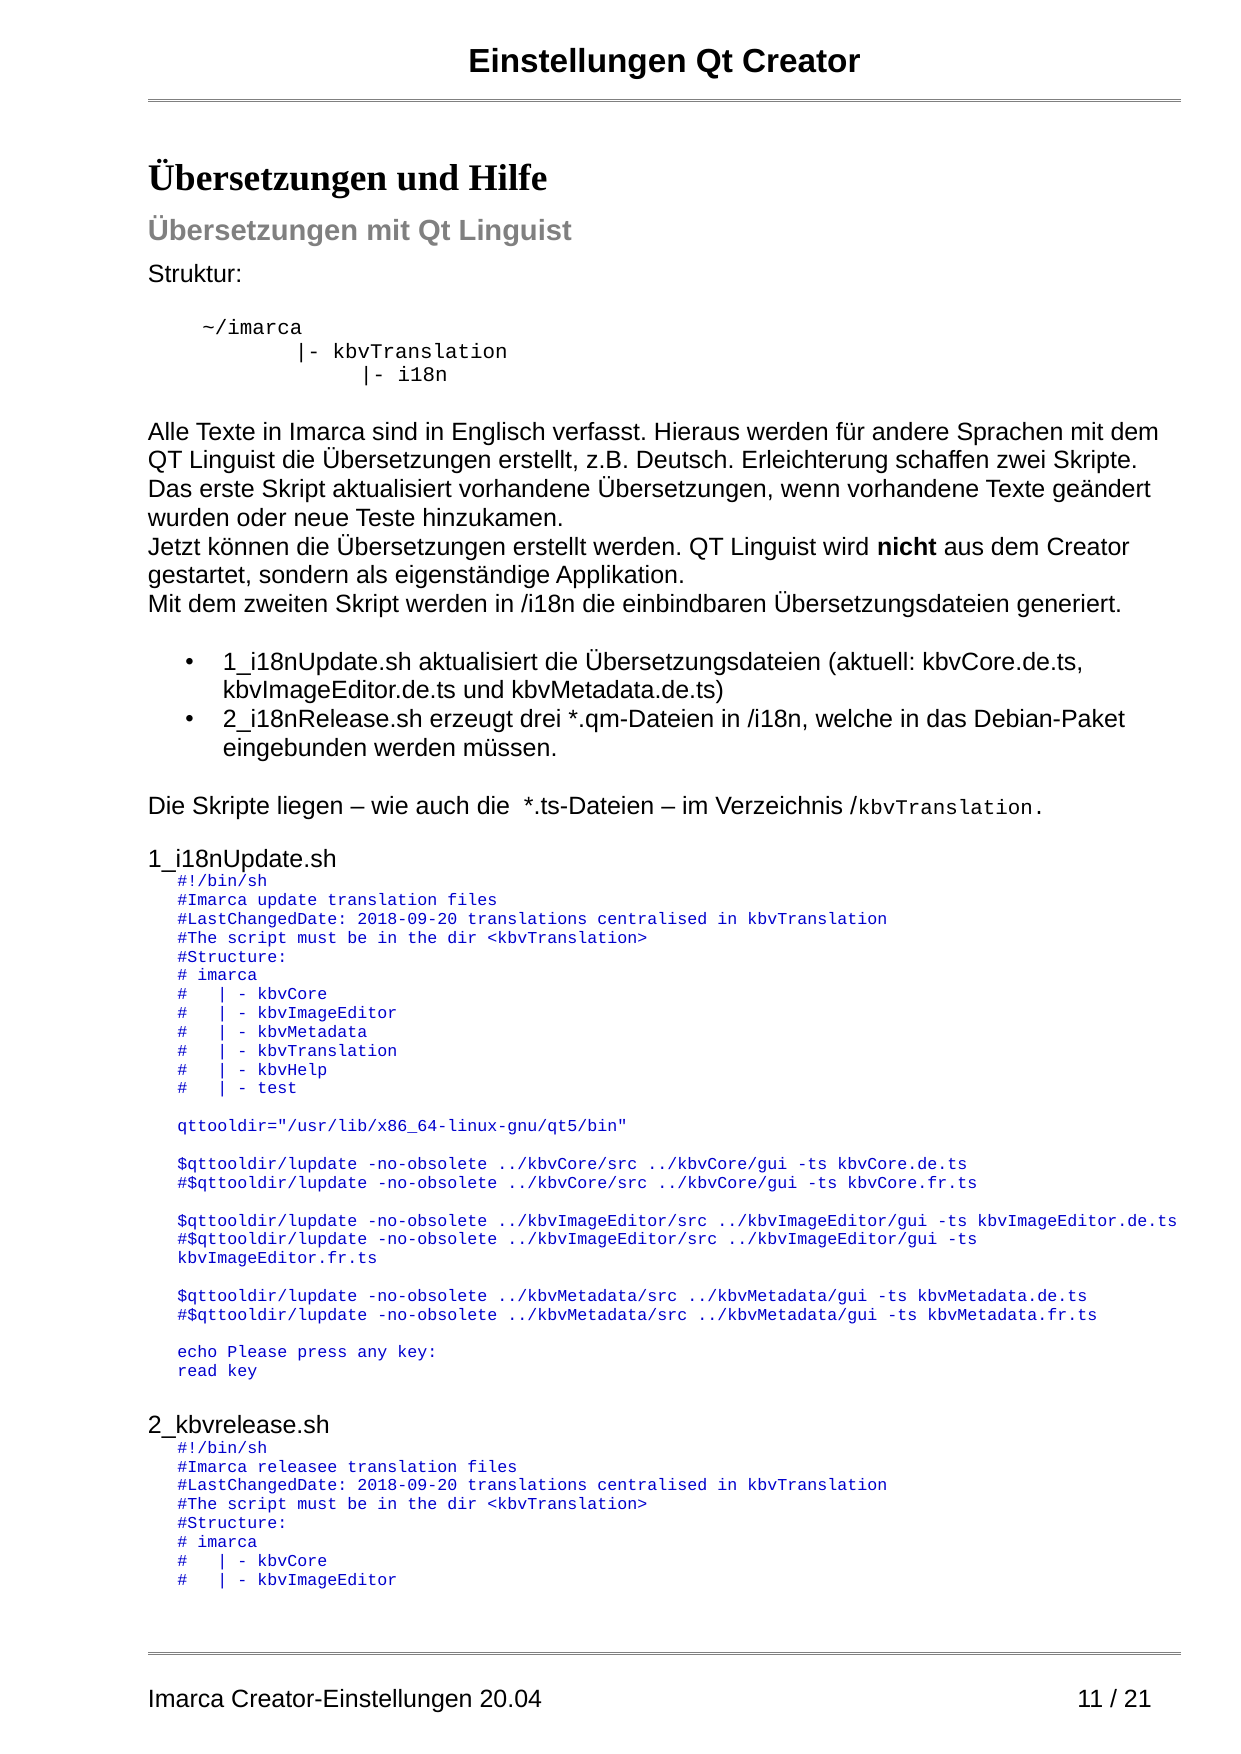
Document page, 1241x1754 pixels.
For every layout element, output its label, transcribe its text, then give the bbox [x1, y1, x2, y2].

text Mit dem zweiten Skript werden in /i18n die einbindbaren Übersetzungsdateien generiert. [148, 589, 1181, 618]
text #$qttooldir/lupdate -no-obsolete ../kbvMetadata/src ../kbvMetadata/gui -ts kbvMetadata.fr.ts [177, 1306, 1181, 1325]
text # | - kbvHelp [177, 1061, 1181, 1080]
text #Structure: [177, 948, 1181, 967]
text # | - kbvMetadata [177, 1023, 1181, 1042]
text #!/bin/sh [177, 1439, 1181, 1458]
text echo Please press any key: [177, 1344, 1181, 1363]
text #Imarca releasee translation files [177, 1458, 1181, 1477]
text $qttooldir/lupdate -no-obsolete ../kbvMetadata/src ../kbvMetadata/gui -ts kbvMetadata.de.ts [177, 1287, 1181, 1306]
text #Structure: [177, 1515, 1181, 1533]
text #LastChangedDate: 2018-09-20 translations centralised in kbvTranslation [177, 1477, 1181, 1496]
subtitle Übersetzungen und Hilfe [148, 156, 1181, 199]
text Jetzt können die Übersetzungen erstellt werden. QT Linguist wird nicht aus dem Creator gestartet, sondern als eigenständige Applikation. [148, 532, 1181, 589]
text # | - kbvCore [177, 1552, 1181, 1571]
text # | - kbvImageEditor [177, 1005, 1181, 1023]
text qttooldir="/usr/lib/x86_64-linux-gnu/qt5/bin" [177, 1118, 1181, 1137]
text Alle Texte in Imarca sind in Englisch verfasst. Hieraus werden für andere Sprachen mit dem QT Linguist die Übersetzungen erstellt, z.B. Deutsch. Erleichterung schaffen zwei Skripte. Das erste Skript aktualisiert vorhandene Übersetzungen, wenn vorhandene Texte geändert wurden oder neue Teste hinzukamen. [148, 417, 1181, 532]
subtitle Übersetzungen mit Qt Linguist [148, 213, 1181, 247]
text #The script must be in the dir <kbvTranslation> [177, 1496, 1181, 1515]
text #$qttooldir/lupdate -no-obsolete ../kbvImageEditor/src ../kbvImageEditor/gui -ts kbvImageEditor.fr.ts [177, 1231, 1181, 1269]
text Struktur: [148, 259, 1181, 288]
text #!/bin/sh [177, 873, 1181, 892]
list 1_i18nUpdate.sh aktualisiert die Übersetzungsdateien (aktuell: kbvCore.de.ts, kbvImageEditor.de.ts und kbvMetadata.de.ts) [185, 647, 1181, 704]
text read key [177, 1363, 1181, 1382]
text #LastChangedDate: 2018-09-20 translations centralised in kbvTranslation [177, 910, 1181, 929]
text # | - kbvImageEditor [177, 1571, 1181, 1590]
text $qttooldir/lupdate -no-obsolete ../kbvImageEditor/src ../kbvImageEditor/gui -ts kbvImageEditor.de.ts [177, 1212, 1181, 1231]
text |- kbvTranslation |- i18n [177, 341, 1181, 388]
text ~/imarca [177, 317, 1181, 341]
text # | - kbvCore [177, 986, 1181, 1005]
text #The script must be in the dir <kbvTranslation> [177, 929, 1181, 948]
text Die Skripte liegen – wie auch die *.ts-Dateien – im Verzeichnis /kbvTranslation. [148, 791, 1181, 820]
text # | - test [177, 1080, 1181, 1099]
text #Imarca update translation files [177, 892, 1181, 910]
text 2_kbvrelease.sh [148, 1411, 1181, 1439]
text $qttooldir/lupdate -no-obsolete ../kbvCore/src ../kbvCore/gui -ts kbvCore.de.ts [177, 1156, 1181, 1174]
text # imarca [177, 967, 1181, 986]
text # | - kbvTranslation [177, 1042, 1181, 1061]
text # imarca [177, 1533, 1181, 1552]
text #$qttooldir/lupdate -no-obsolete ../kbvCore/src ../kbvCore/gui -ts kbvCore.fr.ts [177, 1174, 1181, 1193]
list 2_i18nRelease.sh erzeugt drei *.qm-Dateien in /i18n, welche in das Debian-Paket eingebunden werden müssen. [185, 704, 1181, 762]
text 1_i18nUpdate.sh [148, 844, 1181, 873]
